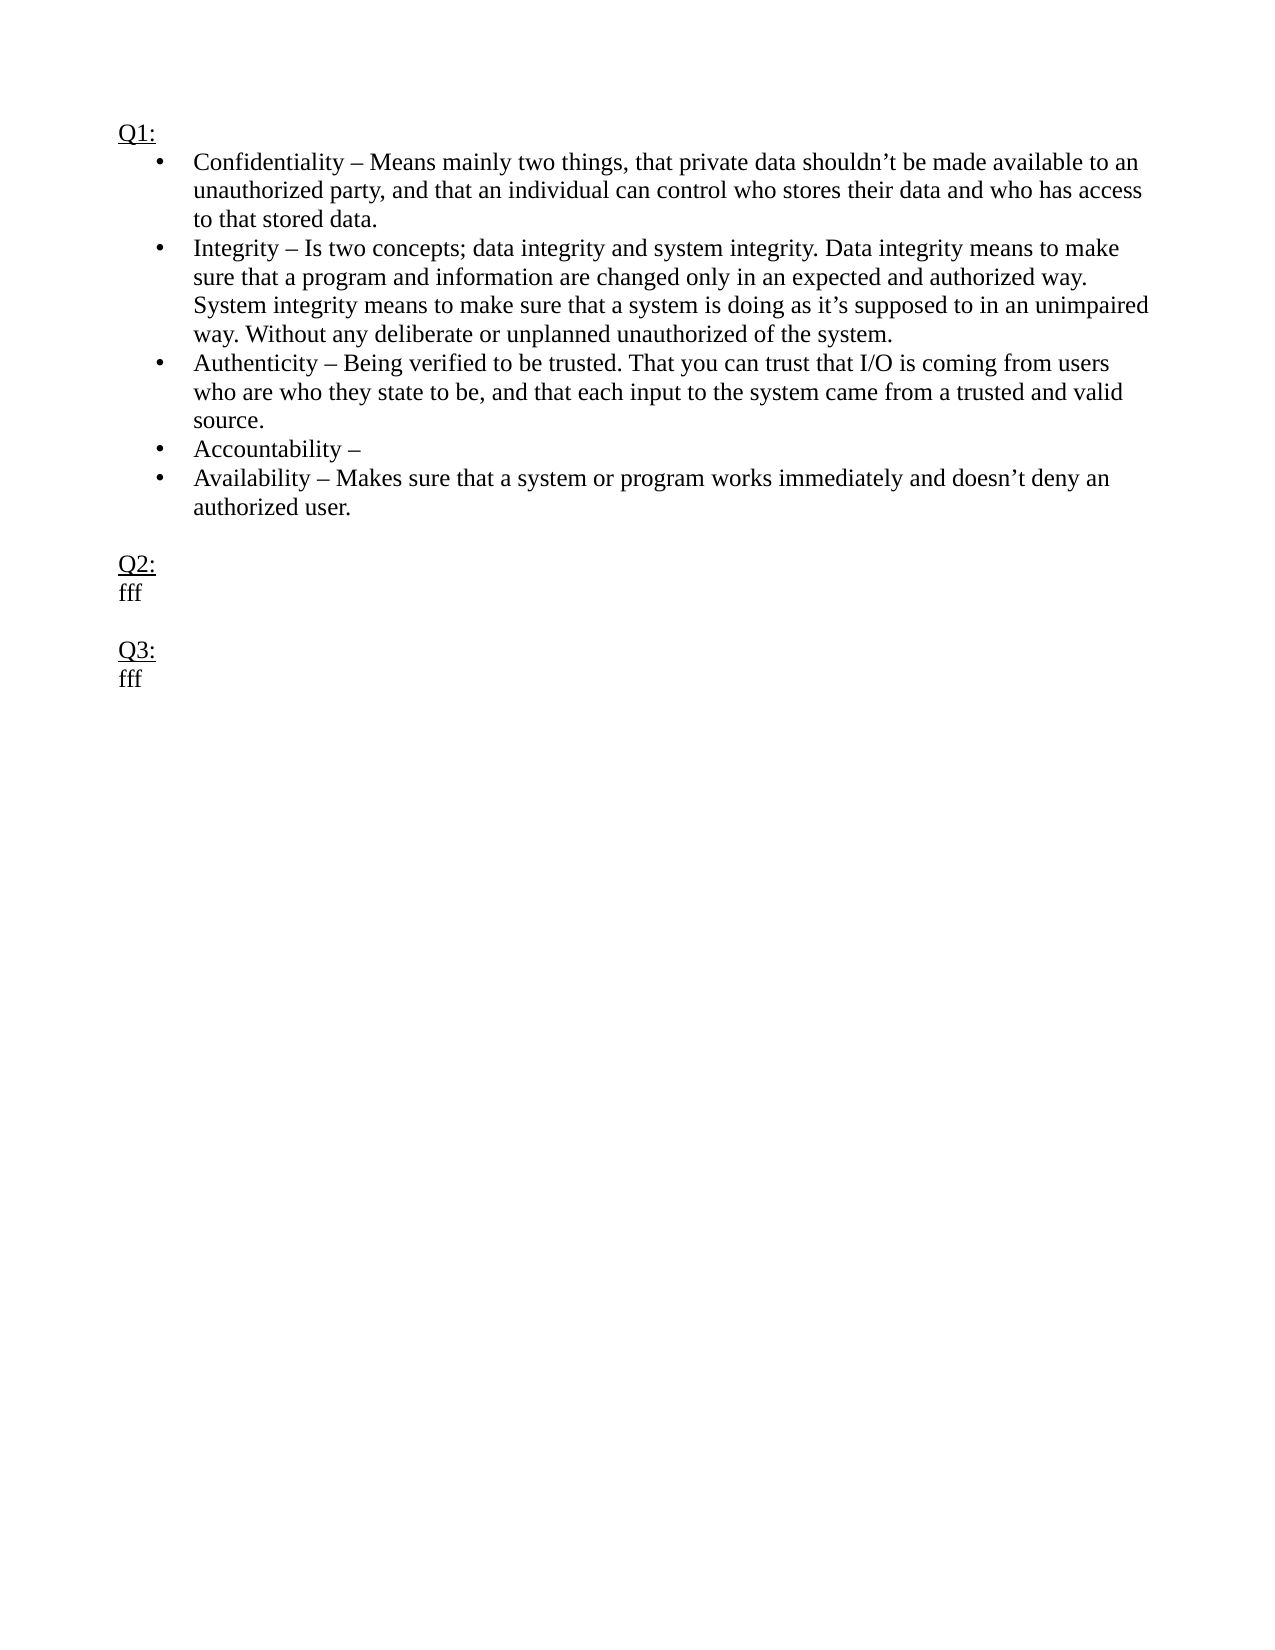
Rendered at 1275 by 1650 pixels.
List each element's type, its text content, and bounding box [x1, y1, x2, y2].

list Availability – Makes sure that a system or program works immediately and doesn’t deny an authorized user. [156, 463, 1157, 521]
list Accountability – [156, 434, 1157, 463]
text Q2: [118, 549, 1157, 578]
list Integrity – Is two concepts; data integrity and system integrity. Data integrity means to make sure that a program and information are changed only in an expected and authorized way. System integrity means to make sure that a system is doing as it’s supposed to in an unimpaired way. Without any deliberate or unplanned unauthorized of the system. [156, 233, 1157, 348]
text Q1: [118, 118, 1157, 147]
text Q3: [118, 636, 1157, 664]
text fff [118, 578, 1157, 607]
text fff [118, 664, 1157, 693]
list Authenticity – Being verified to be trusted. That you can trust that I/O is coming from users who are who they state to be, and that each input to the system came from a trusted and valid source. [156, 348, 1157, 434]
list Confidentiality – Means mainly two things, that private data shouldn’t be made available to an unauthorized party, and that an individual can control who stores their data and who has access to that stored data. [156, 147, 1157, 233]
